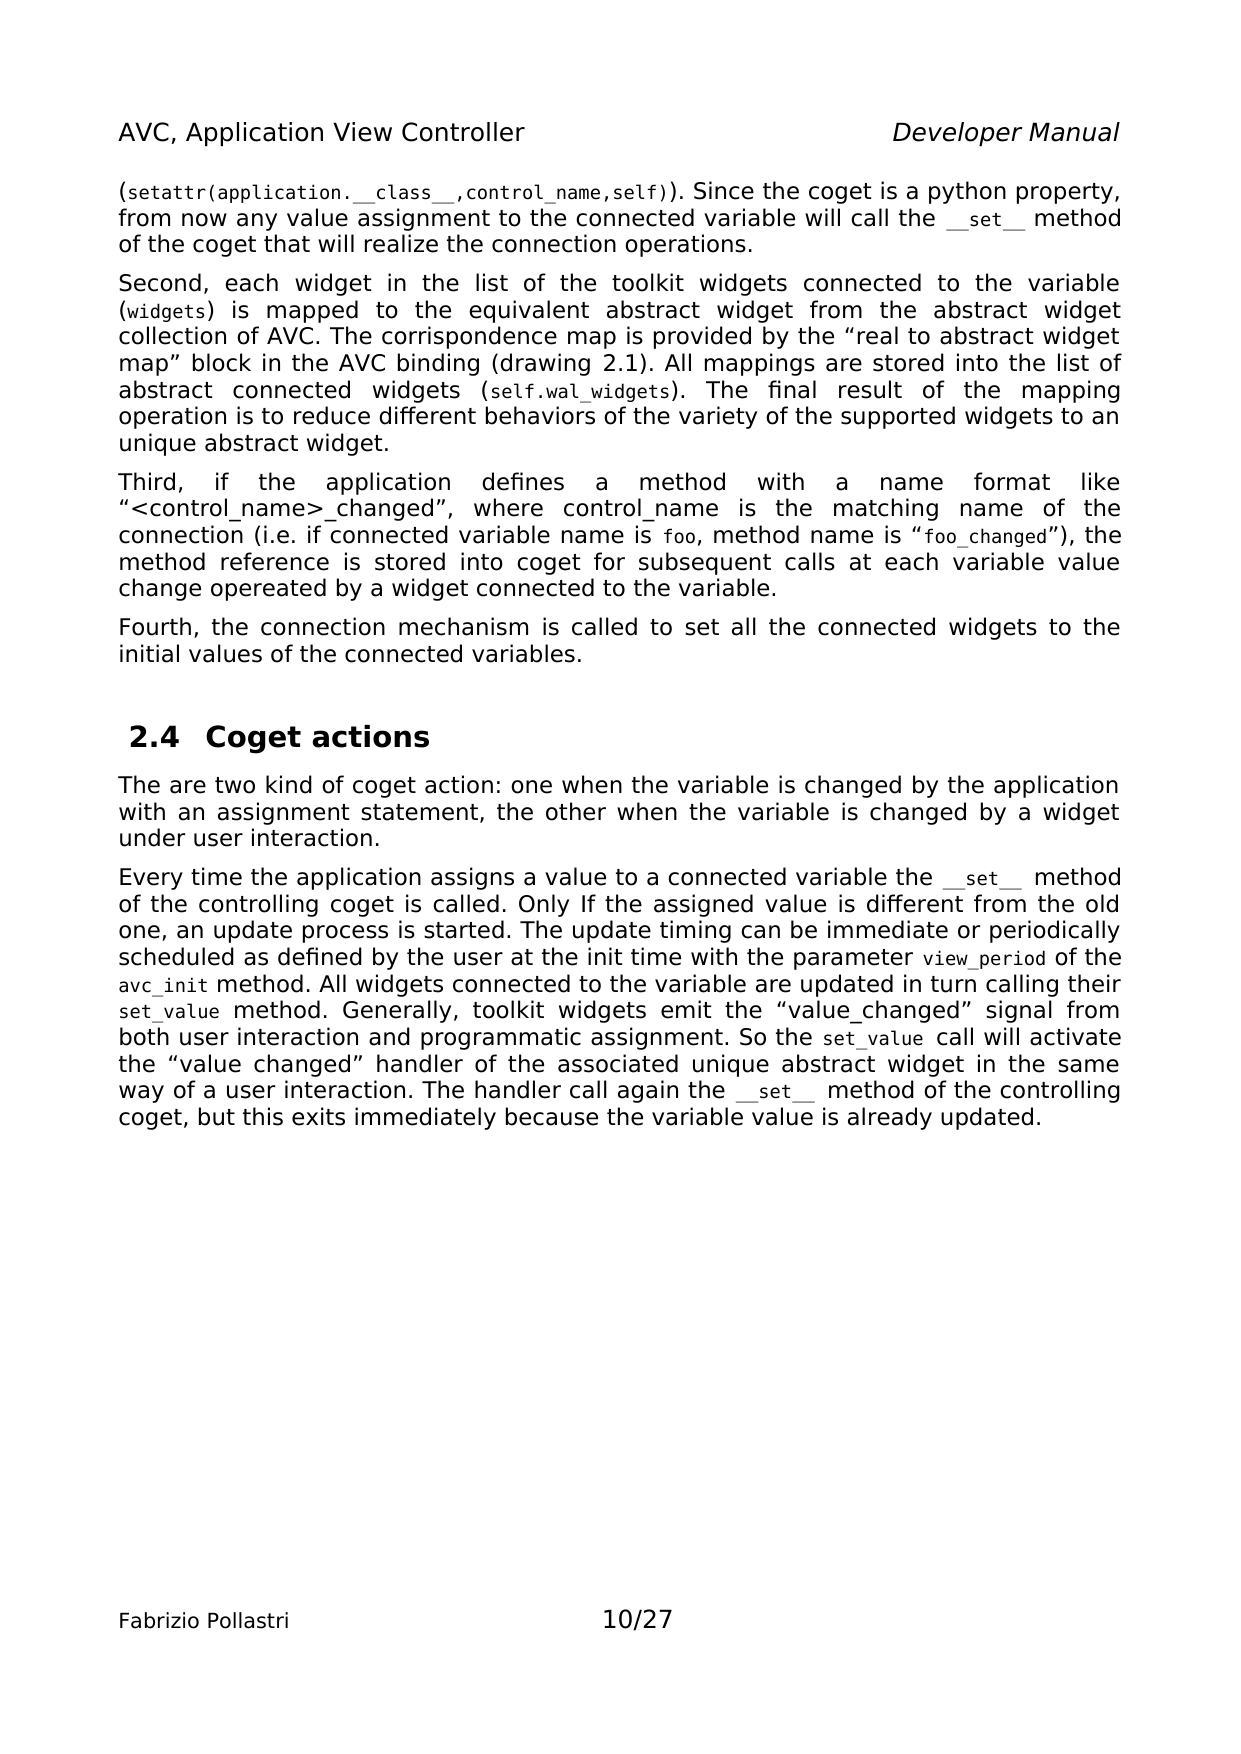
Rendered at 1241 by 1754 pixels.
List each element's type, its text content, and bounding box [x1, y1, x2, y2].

text Third, if the application defines a method with a name format like “<control_name>_changed”, where control_name is the matching name of the connection (i.e. if connected variable name is foo, method name is “foo_changed”), the method reference is stored into coget for subsequent calls at each variable value change opereated by a widget connected to the variable. [118, 469, 1122, 602]
text Second, each widget in the list of the toolkit widgets connected to the variable (widgets) is mapped to the equivalent abstract widget from the abstract widget collection of AVC. The corrispondence map is provided by the “real to abstract widget map” block in the AVC binding (drawing 2.1). All mappings are stored into the list of abstract connected widgets (self.wal_widgets). The final result of the mapping operation is to reduce different behaviors of the variety of the supported widgets to an unique abstract widget. [118, 270, 1122, 457]
text The are two kind of coget action: one when the variable is changed by the application with an assignment statement, the other when the variable is changed by a widget under user interaction. [118, 772, 1122, 852]
text Fourth, the connection mechanism is called to set all the connected widgets to the initial values of the connected variables. [118, 614, 1122, 668]
text Every time the application assigns a value to a connected variable the __set__ method of the controlling coget is called. Only If the assigned value is different from the old one, an update process is started. The update timing can be immediate or periodically scheduled as defined by the user at the init time with the parameter view_period of the avc_init method. All widgets connected to the variable are updated in turn calling their set_value method. Generally, toolkit widgets emit the “value_changed” signal from both user interaction and programmatic assignment. So the set_value call will activate the “value changed” handler of the associated unique abstract widget in the same way of a user interaction. The handler call again the __set__ method of the controlling coget, but this exits immediately because the variable value is already updated. [118, 864, 1122, 1131]
subtitle Coget actions [118, 720, 1122, 754]
text (setattr(application.__class__,control_name,self)). Since the coget is a python property, from now any value assignment to the connected variable will call the __set__ method of the coget that will realize the connection operations. [118, 178, 1122, 258]
